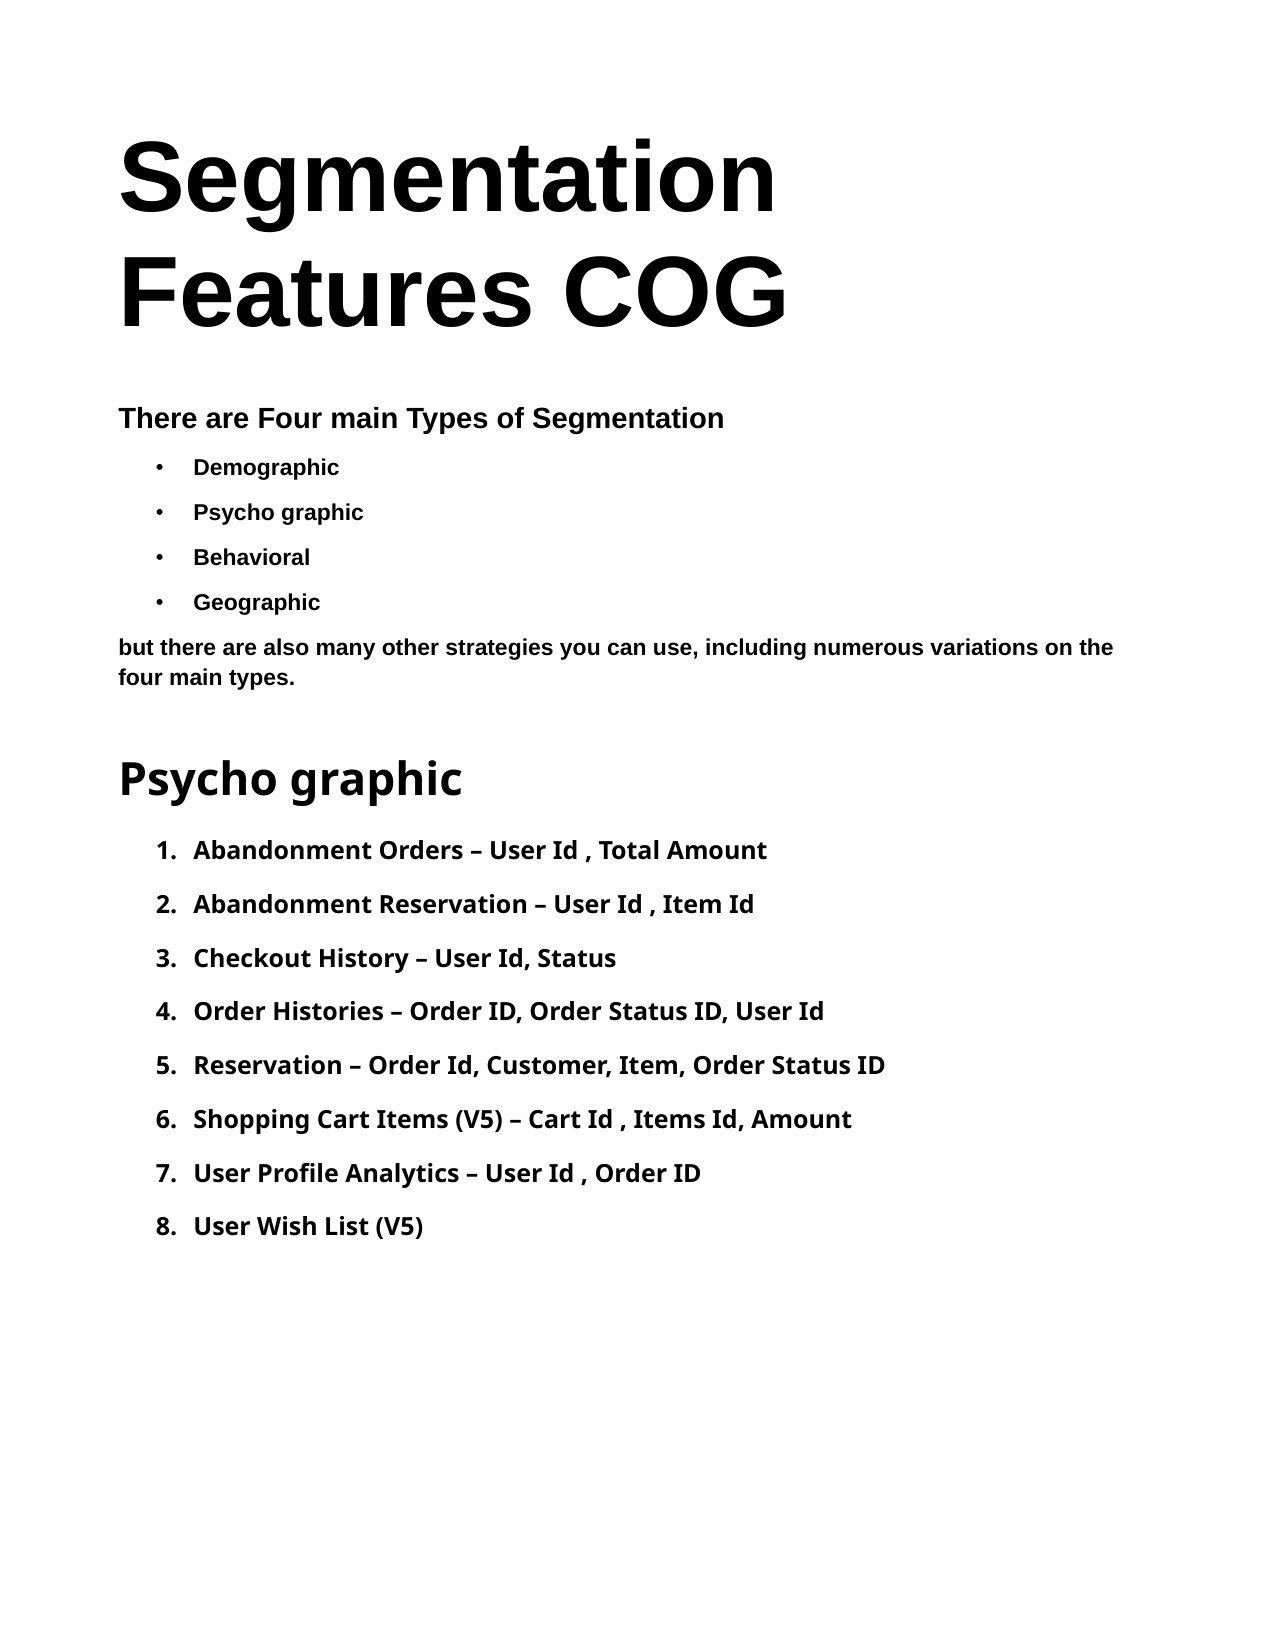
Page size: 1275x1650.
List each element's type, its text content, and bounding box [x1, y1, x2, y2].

list User Profile Analytics – User Id , Order ID [156, 1155, 1157, 1189]
list Checkout History – User Id, Status [156, 940, 1157, 974]
text Segmentation Features COG [118, 118, 1157, 348]
list Order Histories – Order ID, Order Status ID, User Id [156, 994, 1157, 1028]
text but there are also many other strategies you can use, including numerous variations on the four main types. [118, 633, 1157, 690]
list Reservation – Order Id, Customer, Item, Order Status ID [156, 1048, 1157, 1082]
list Abandonment Reservation – User Id , Item Id [156, 887, 1157, 921]
text There are Four main Types of Segmentation [118, 401, 1157, 435]
list Shopping Cart Items (V5) – Cart Id , Items Id, Amount [156, 1102, 1157, 1136]
list Demographic [156, 454, 1157, 481]
list User Wish List (V5) [156, 1209, 1157, 1243]
text Psycho graphic [118, 708, 1157, 809]
list Psycho graphic [156, 499, 1157, 526]
list Behavioral [156, 544, 1157, 570]
list Geographic [156, 589, 1157, 615]
list Abandonment Orders – User Id , Total Amount [156, 833, 1157, 867]
